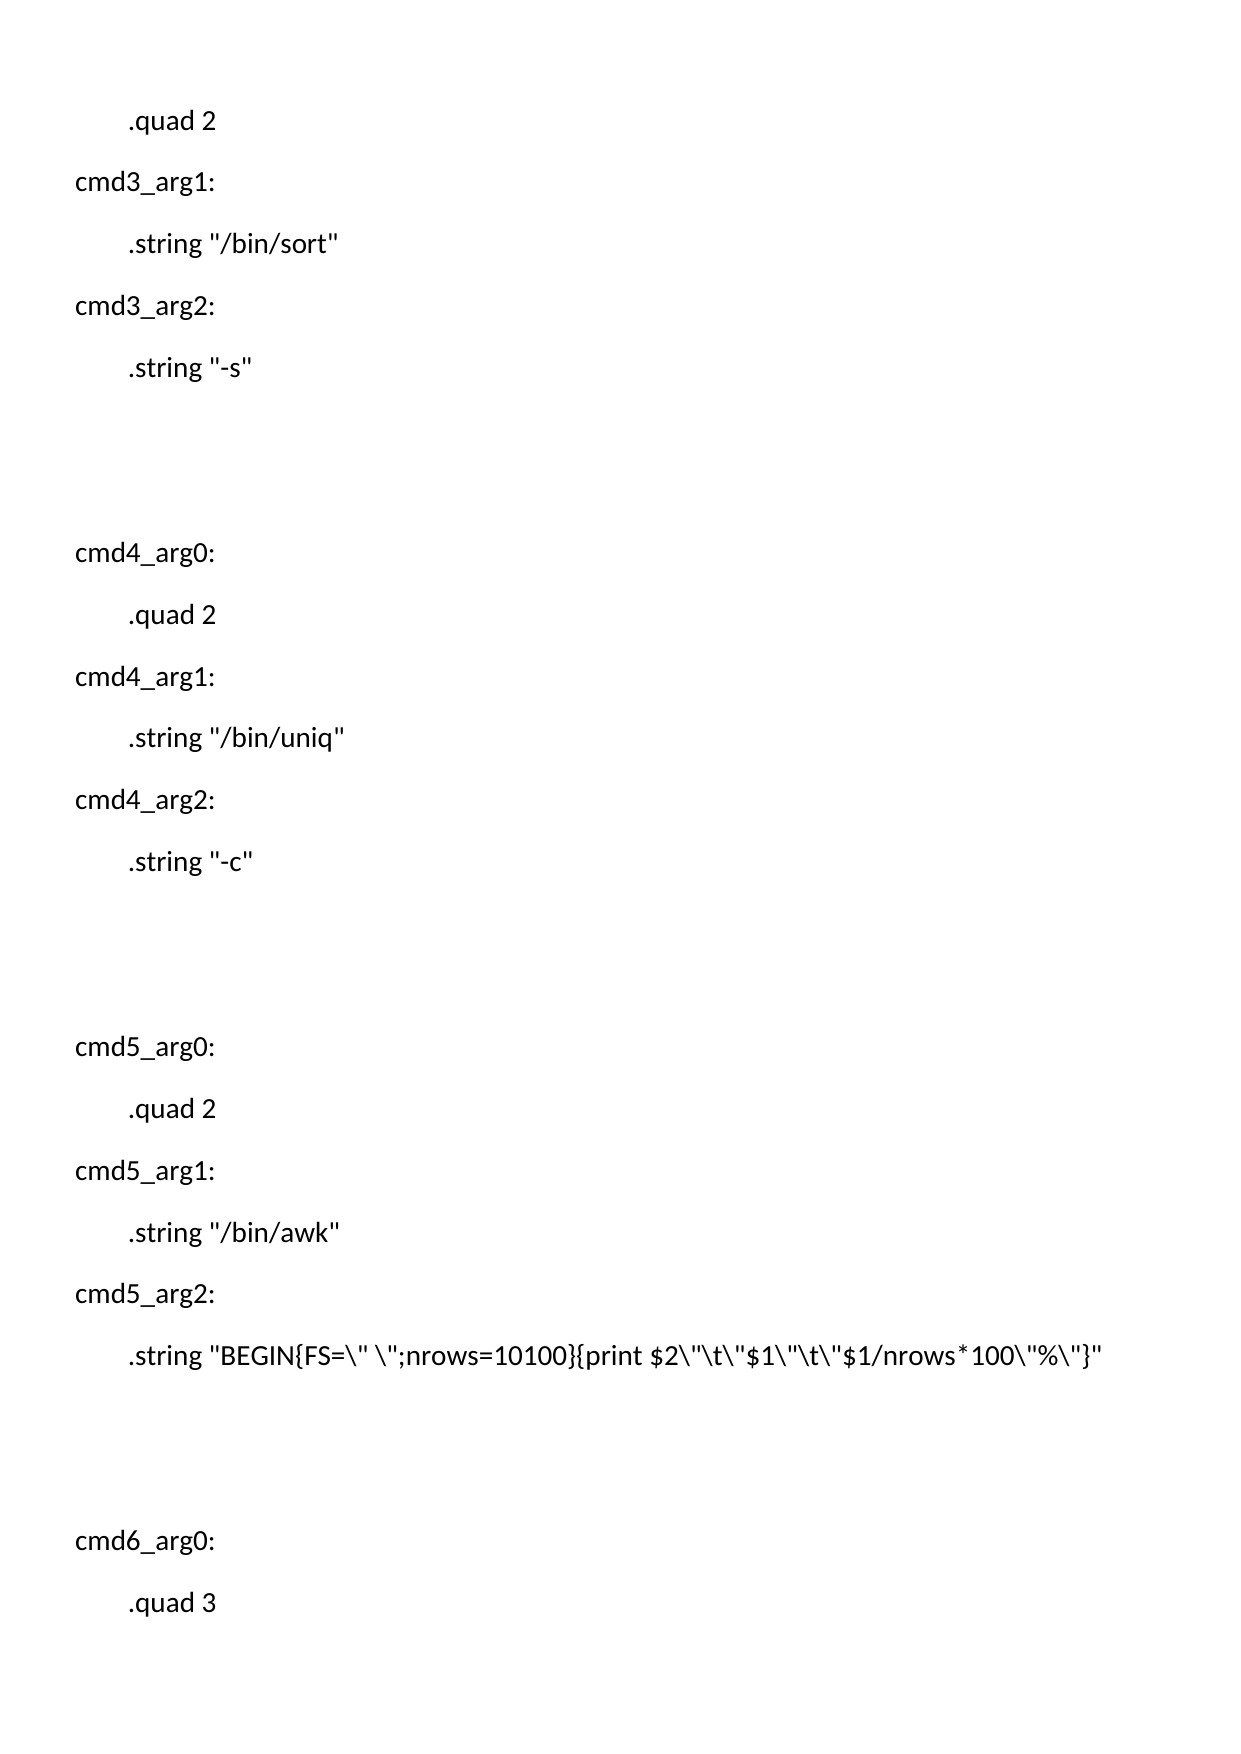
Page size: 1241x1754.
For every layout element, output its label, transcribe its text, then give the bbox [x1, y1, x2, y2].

text .quad 2 [75, 102, 1165, 137]
text cmd5_arg1: [75, 1152, 1165, 1187]
text .string "-c" [75, 843, 1165, 879]
text .quad 2 [75, 1090, 1165, 1126]
text .string "/bin/uniq" [75, 719, 1165, 755]
text cmd5_arg2: [75, 1275, 1165, 1311]
text cmd4_arg0: [75, 534, 1165, 570]
text cmd4_arg1: [75, 658, 1165, 693]
text cmd6_arg0: [75, 1522, 1165, 1558]
text cmd5_arg0: [75, 1028, 1165, 1064]
text .string "-s" [75, 349, 1165, 384]
text .string "BEGIN{FS=\" \";nrows=10100}{print $2\"\t\"$1\"\t\"$1/nrows*100\"%\"}" [75, 1337, 1165, 1373]
text .quad 2 [75, 596, 1165, 632]
text cmd3_arg2: [75, 287, 1165, 323]
text .string "/bin/sort" [75, 225, 1165, 261]
text .quad 3 [75, 1584, 1165, 1620]
text .string "/bin/awk" [75, 1214, 1165, 1249]
text cmd3_arg1: [75, 163, 1165, 199]
text cmd4_arg2: [75, 781, 1165, 817]
